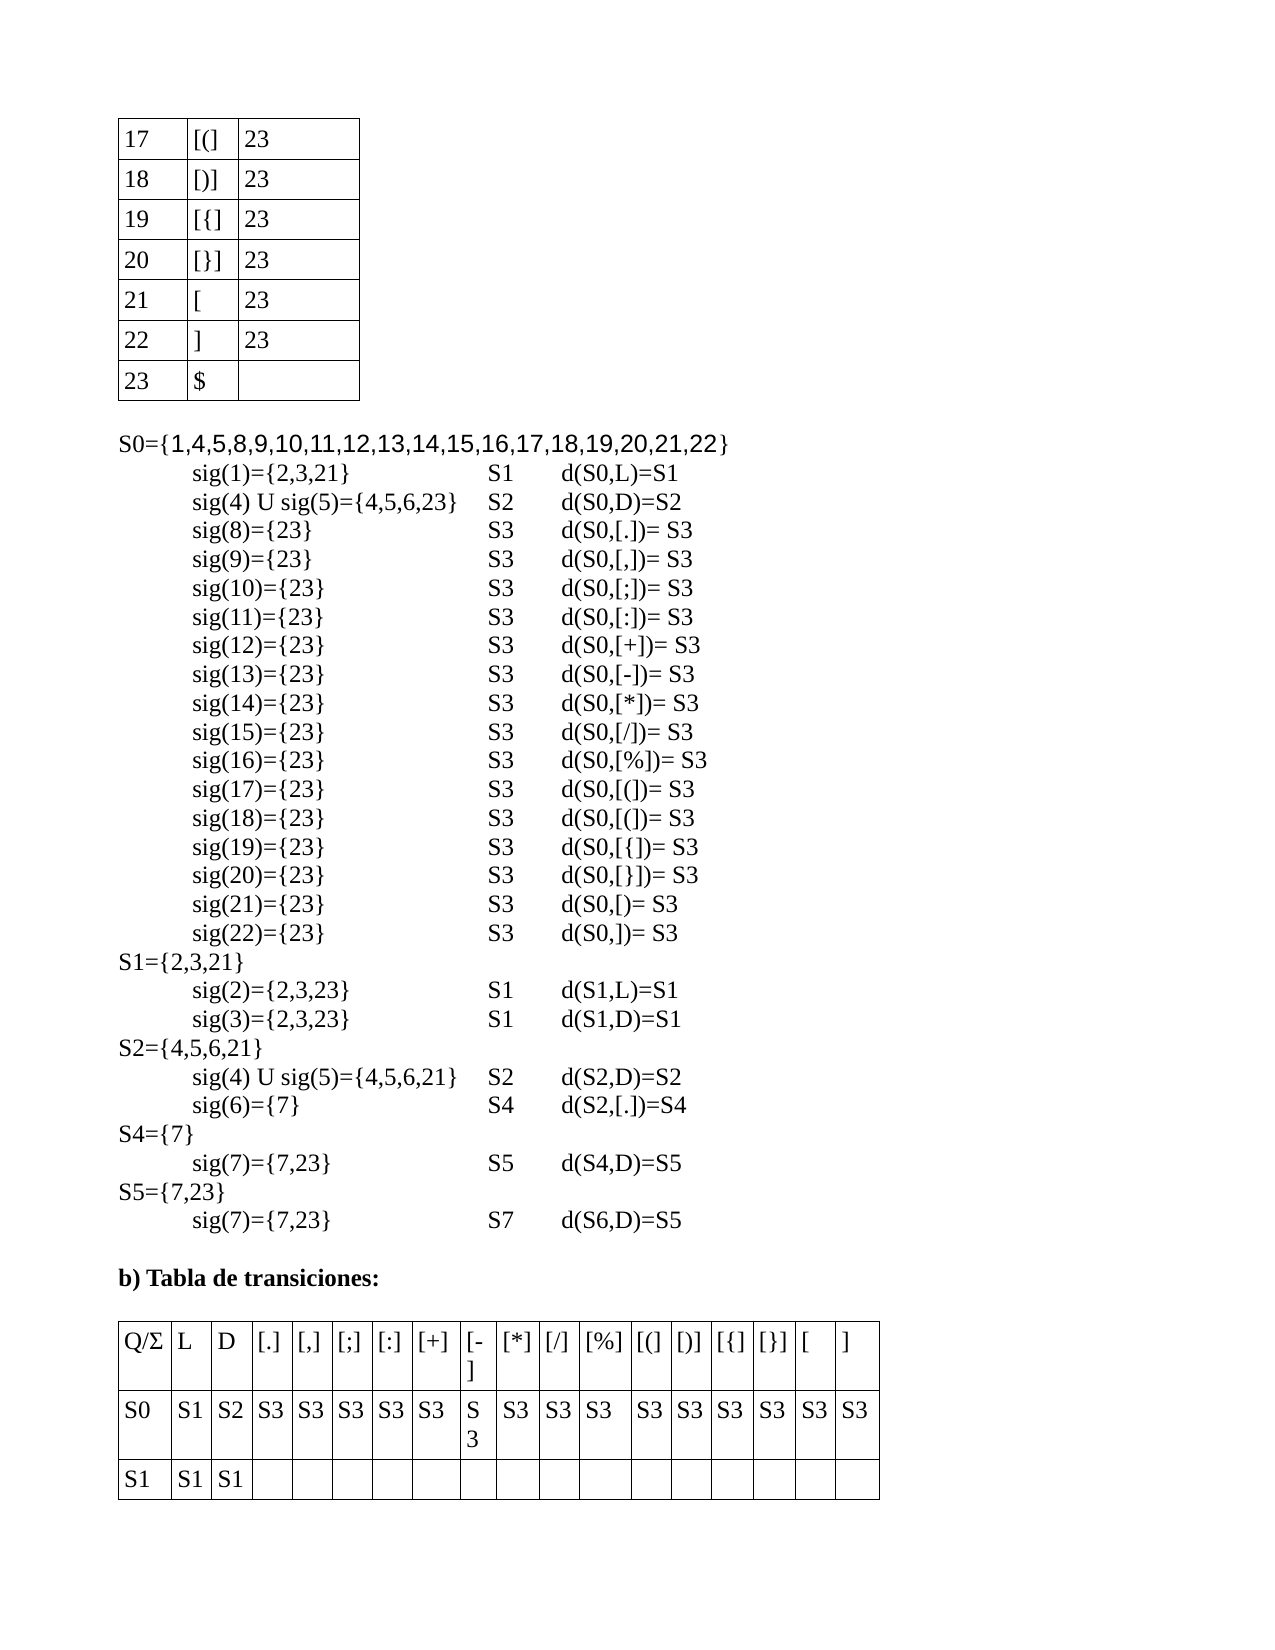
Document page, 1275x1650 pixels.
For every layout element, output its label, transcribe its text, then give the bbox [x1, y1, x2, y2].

table_cell [(] [188, 119, 238, 158]
table_cell 21 [119, 280, 187, 320]
table_cell 20 [119, 240, 187, 279]
table_cell S1 [119, 1460, 171, 1499]
text sig(21)={23} S3 d(S0,[)= S3 [118, 889, 1157, 918]
table_cell S3 [580, 1391, 631, 1459]
text sig(19)={23} S3 d(S0,[{])= S3 [118, 832, 1157, 861]
table_header [+] [413, 1322, 460, 1389]
text sig(16)={23} S3 d(S0,[%])= S3 [118, 746, 1157, 774]
table_cell [461, 1460, 496, 1499]
table_cell 23 [239, 321, 359, 360]
table_cell [836, 1460, 879, 1499]
table_cell S3 [632, 1391, 671, 1459]
table_cell [373, 1460, 412, 1499]
table_cell [672, 1460, 711, 1499]
table_cell S3 [293, 1391, 332, 1459]
text sig(10)={23} S3 d(S0,[;])= S3 [118, 573, 1157, 602]
table_header [,] [293, 1322, 332, 1389]
table_cell S1 [172, 1391, 211, 1459]
text S5={7,23} [118, 1177, 1157, 1206]
text sig(4) U sig(5)={4,5,6,21} S2 d(S2,D)=S2 [118, 1062, 1157, 1091]
table_cell 18 [119, 160, 187, 199]
table_cell S3 [461, 1391, 496, 1459]
table_header [(] [632, 1322, 671, 1389]
table_header [/] [540, 1322, 579, 1389]
table_cell 23 [239, 200, 359, 239]
table_header [ [796, 1322, 835, 1389]
table_cell [ [188, 280, 238, 320]
text sig(8)={23} S3 d(S0,[.])= S3 [118, 516, 1157, 544]
text sig(7)={7,23} S5 d(S4,D)=S5 [118, 1148, 1157, 1177]
table_header [;] [333, 1322, 372, 1389]
table_cell ] [188, 321, 238, 360]
text sig(20)={23} S3 d(S0,[}])= S3 [118, 861, 1157, 889]
table_cell [796, 1460, 835, 1499]
table_cell [540, 1460, 579, 1499]
text sig(13)={23} S3 d(S0,[-])= S3 [118, 659, 1157, 688]
table_cell 23 [119, 361, 187, 400]
table_cell 19 [119, 200, 187, 239]
table_header Q/Σ [119, 1322, 171, 1389]
table_cell S3 [497, 1391, 539, 1459]
text sig(14)={23} S3 d(S0,[*])= S3 [118, 688, 1157, 717]
table_header [{] [712, 1322, 753, 1389]
table_header [*] [497, 1322, 539, 1389]
table_cell S1 [212, 1460, 252, 1499]
table_cell [}] [188, 240, 238, 279]
text sig(18)={23} S3 d(S0,[(])= S3 [118, 803, 1157, 832]
table_cell [293, 1460, 332, 1499]
text sig(2)={2,3,23} S1 d(S1,L)=S1 [118, 976, 1157, 1004]
table_header L [172, 1322, 211, 1389]
text S2={4,5,6,21} [118, 1033, 1157, 1062]
text sig(4) U sig(5)={4,5,6,23} S2 d(S0,D)=S2 [118, 487, 1157, 516]
text sig(1)={2,3,21} S1 d(S0,L)=S1 [118, 458, 1157, 487]
text b) Tabla de transiciones: [118, 1263, 1157, 1292]
table_cell S3 [253, 1391, 292, 1459]
table_cell S3 [672, 1391, 711, 1459]
table_cell [497, 1460, 539, 1499]
table_cell 17 [119, 119, 187, 158]
table_cell [333, 1460, 372, 1499]
table_cell 23 [239, 240, 359, 279]
table_cell S2 [212, 1391, 252, 1459]
text sig(7)={7,23} S7 d(S6,D)=S5 [118, 1206, 1157, 1234]
text S4={7} [118, 1119, 1157, 1148]
table_header ] [836, 1322, 879, 1389]
table_cell S0 [119, 1391, 171, 1459]
text sig(22)={23} S3 d(S0,])= S3 [118, 918, 1157, 947]
table_cell [632, 1460, 671, 1499]
table_cell 22 [119, 321, 187, 360]
text sig(12)={23} S3 d(S0,[+])= S3 [118, 631, 1157, 659]
table_header [)] [672, 1322, 711, 1389]
text sig(15)={23} S3 d(S0,[/])= S3 [118, 717, 1157, 746]
table_cell S3 [836, 1391, 879, 1459]
table_cell [239, 361, 359, 400]
text sig(17)={23} S3 d(S0,[(])= S3 [118, 774, 1157, 803]
table_header [%] [580, 1322, 631, 1389]
table_cell [)] [188, 160, 238, 199]
text sig(11)={23} S3 d(S0,[:])= S3 [118, 602, 1157, 631]
text S1={2,3,21} [118, 947, 1157, 976]
table_cell S3 [413, 1391, 460, 1459]
table_cell [253, 1460, 292, 1499]
table_header D [212, 1322, 252, 1389]
table_cell [754, 1460, 795, 1499]
table_cell [413, 1460, 460, 1499]
table_header [.] [253, 1322, 292, 1389]
table_cell S1 [172, 1460, 211, 1499]
table_cell 23 [239, 280, 359, 320]
table_cell S3 [754, 1391, 795, 1459]
table_cell [712, 1460, 753, 1499]
table_cell S3 [333, 1391, 372, 1459]
table_cell S3 [796, 1391, 835, 1459]
table_cell 23 [239, 160, 359, 199]
table_cell [580, 1460, 631, 1499]
table_header [-] [461, 1322, 496, 1389]
text S0={1,4,5,8,9,10,11,12,13,14,15,16,17,18,19,20,21,22} [118, 429, 1157, 458]
table_cell S3 [540, 1391, 579, 1459]
table_cell [{] [188, 200, 238, 239]
table_cell S3 [712, 1391, 753, 1459]
table_cell S3 [373, 1391, 412, 1459]
table_header [:] [373, 1322, 412, 1389]
text sig(3)={2,3,23} S1 d(S1,D)=S1 [118, 1004, 1157, 1033]
text sig(9)={23} S3 d(S0,[,])= S3 [118, 544, 1157, 573]
table_cell 23 [239, 119, 359, 158]
table_cell $ [188, 361, 238, 400]
table_header [}] [754, 1322, 795, 1389]
text sig(6)={7} S4 d(S2,[.])=S4 [118, 1091, 1157, 1119]
